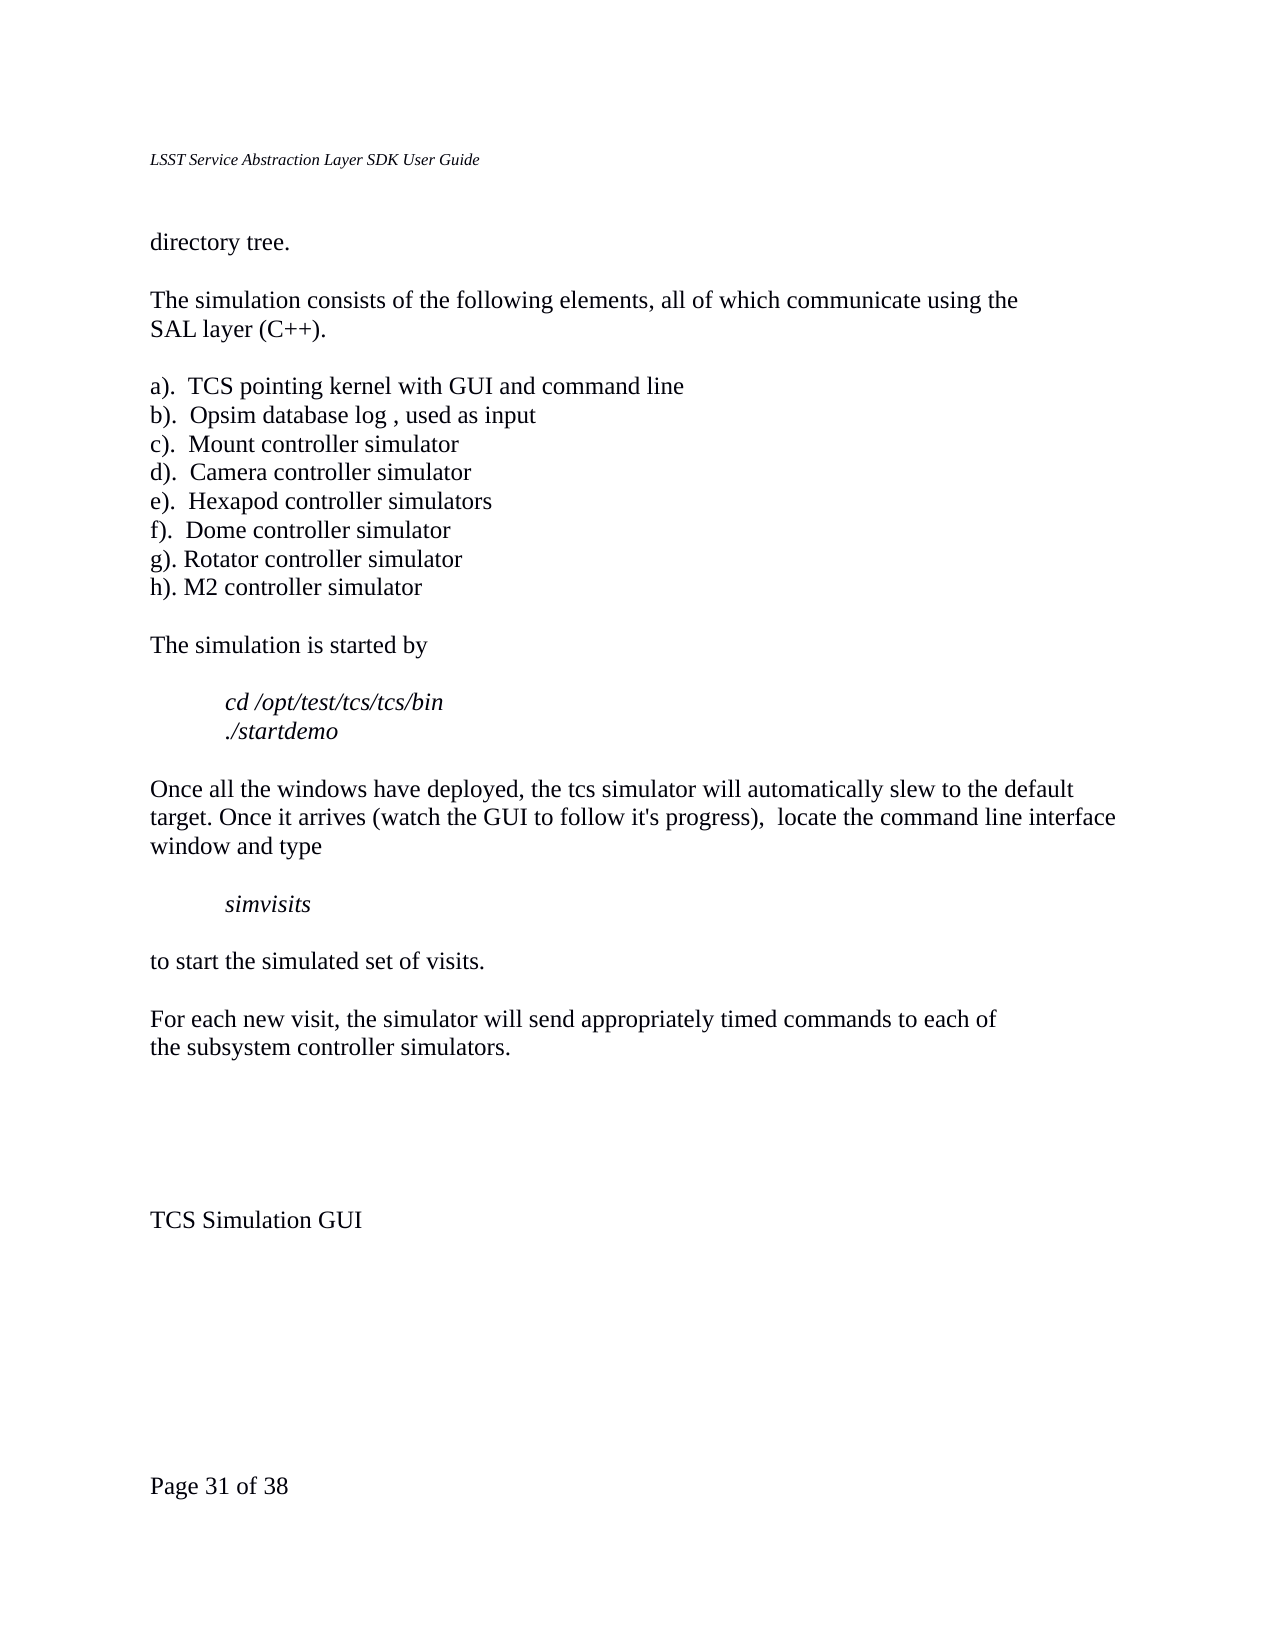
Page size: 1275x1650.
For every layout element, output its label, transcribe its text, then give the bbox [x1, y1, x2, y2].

text TCS Simulation GUI [150, 1205, 1125, 1234]
text f). Dome controller simulator [150, 515, 1125, 544]
text Once all the windows have deployed, the tcs simulator will automatically slew to the default [150, 774, 1125, 802]
text simvisits [150, 889, 1125, 917]
text For each new visit, the simulator will send appropriately timed commands to each of [150, 1004, 1125, 1032]
text to start the simulated set of visits. [150, 946, 1125, 975]
text c). Mount controller simulator [150, 429, 1125, 457]
text ./startdemo [150, 716, 1125, 745]
text the subsystem controller simulators. [150, 1032, 1125, 1061]
text d). Camera controller simulator [150, 457, 1125, 486]
text SAL layer (C++). [150, 314, 1125, 342]
text g). Rotator controller simulator [150, 544, 1125, 572]
text directory tree. [150, 227, 1125, 256]
text e). Hexapod controller simulators [150, 486, 1125, 515]
text cd /opt/test/tcs/tcs/bin [150, 687, 1125, 716]
text b). Opsim database log , used as input [150, 400, 1125, 429]
text h). M2 controller simulator [150, 572, 1125, 601]
text The simulation is started by [150, 630, 1125, 659]
text target. Once it arrives (watch the GUI to follow it's progress), locate the command line interface window and type [150, 802, 1125, 860]
text a). TCS pointing kernel with GUI and command line [150, 371, 1125, 400]
text The simulation consists of the following elements, all of which communicate using the [150, 285, 1125, 314]
